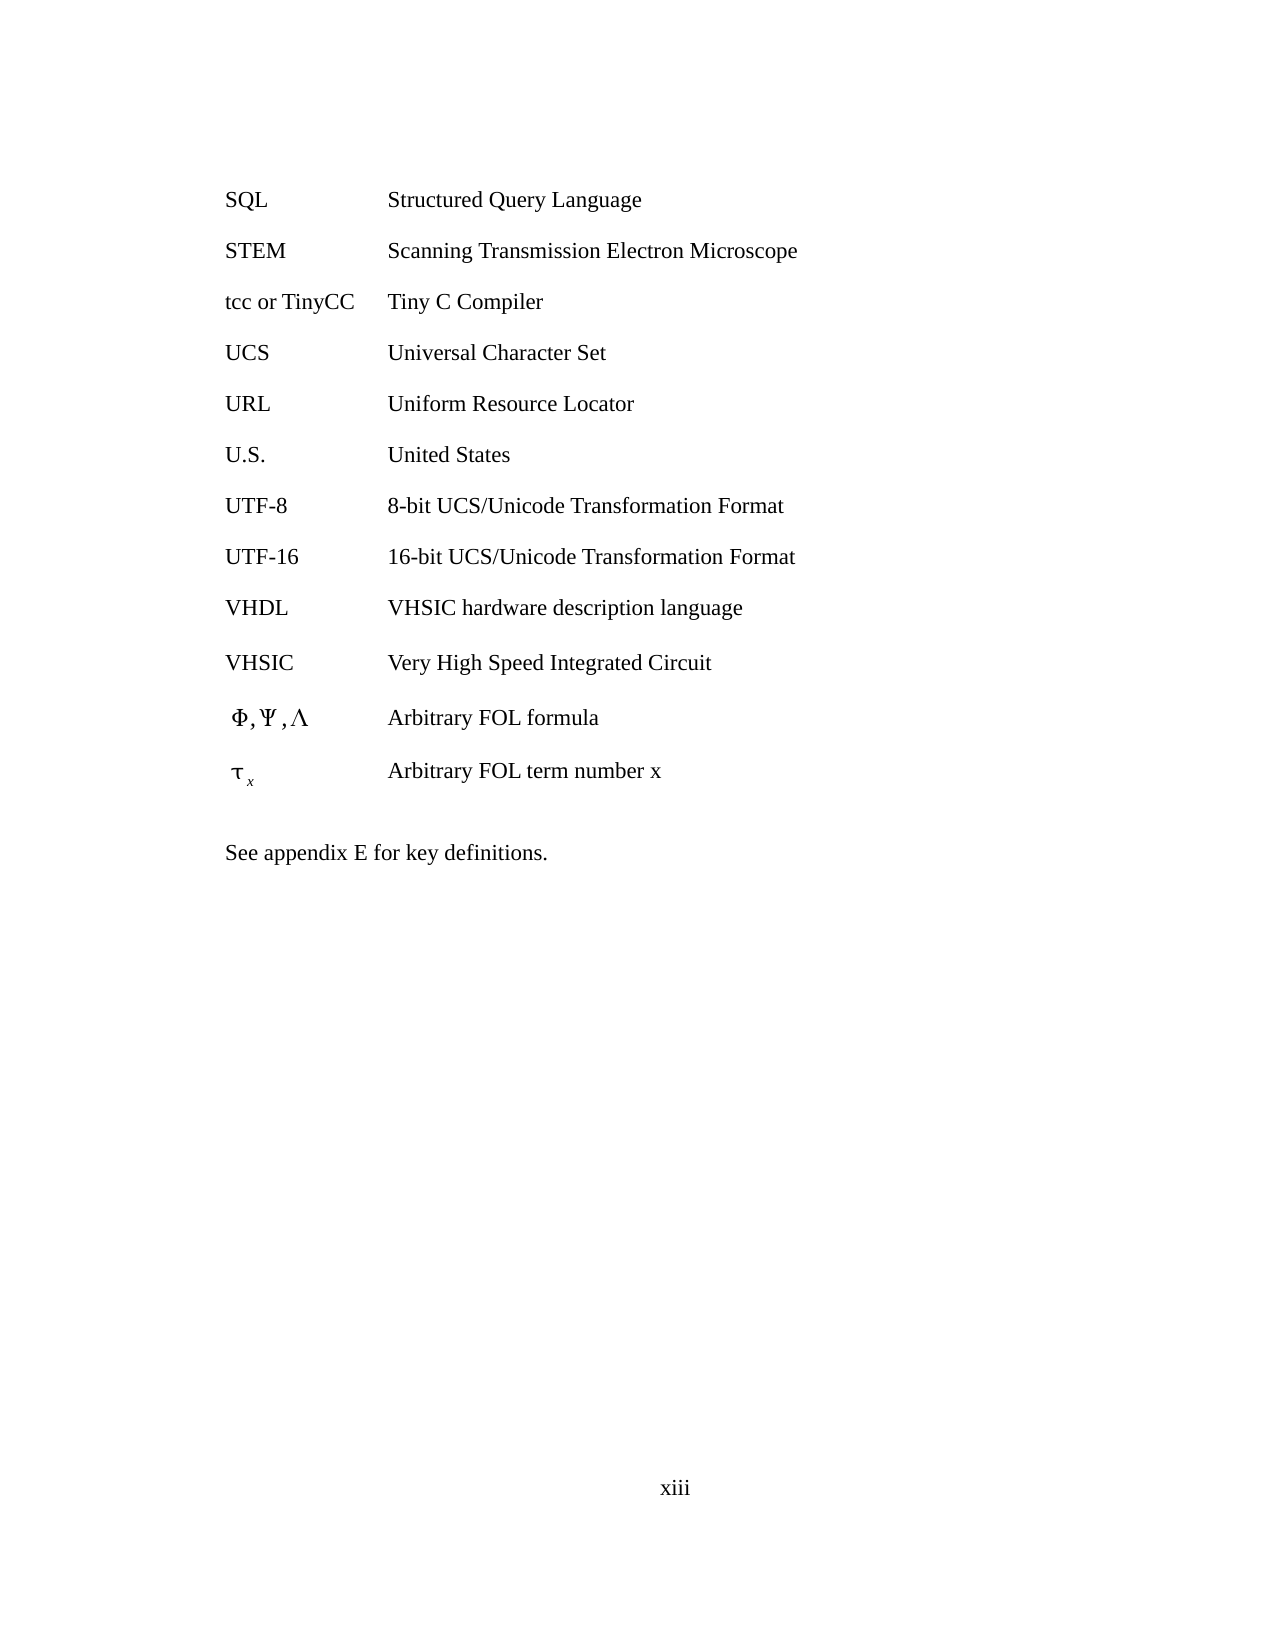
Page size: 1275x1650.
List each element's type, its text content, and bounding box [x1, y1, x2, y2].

table_cell VHSIC [225, 650, 387, 705]
table_cell UTF-16 [225, 544, 387, 595]
table_cell [225, 758, 387, 815]
table_cell Scanning Transmission Electron Microscope [388, 239, 1125, 289]
table_cell URL [225, 391, 387, 442]
table_cell United States [388, 442, 1125, 493]
table_cell 8-bit UCS/Unicode Transformation Format [388, 493, 1125, 544]
table_cell UTF-8 [225, 493, 387, 544]
table_cell Uniform Resource Locator [388, 391, 1125, 442]
table_cell Very High Speed Integrated Circuit [388, 650, 1125, 705]
table_cell UCS [225, 340, 387, 391]
table_cell Structured Query Language [388, 188, 1125, 238]
table_cell VHDL [225, 595, 387, 650]
table_cell tcc or TinyCC [225, 289, 387, 340]
table_cell VHSIC hardware description language [388, 595, 1125, 650]
table_cell Universal Character Set [388, 340, 1125, 391]
table_cell 16-bit UCS/Unicode Transformation Format [388, 544, 1125, 595]
table_cell SQL [225, 188, 387, 238]
table_cell Tiny C Compiler [388, 289, 1125, 340]
table_cell Arbitrary FOL formula [388, 705, 1125, 758]
table_cell U.S. [225, 442, 387, 493]
text See appendix E for key definitions. [225, 840, 1125, 866]
table_cell STEM [225, 239, 387, 289]
table_cell [225, 705, 387, 758]
table_cell Arbitrary FOL term number x [388, 758, 1125, 815]
